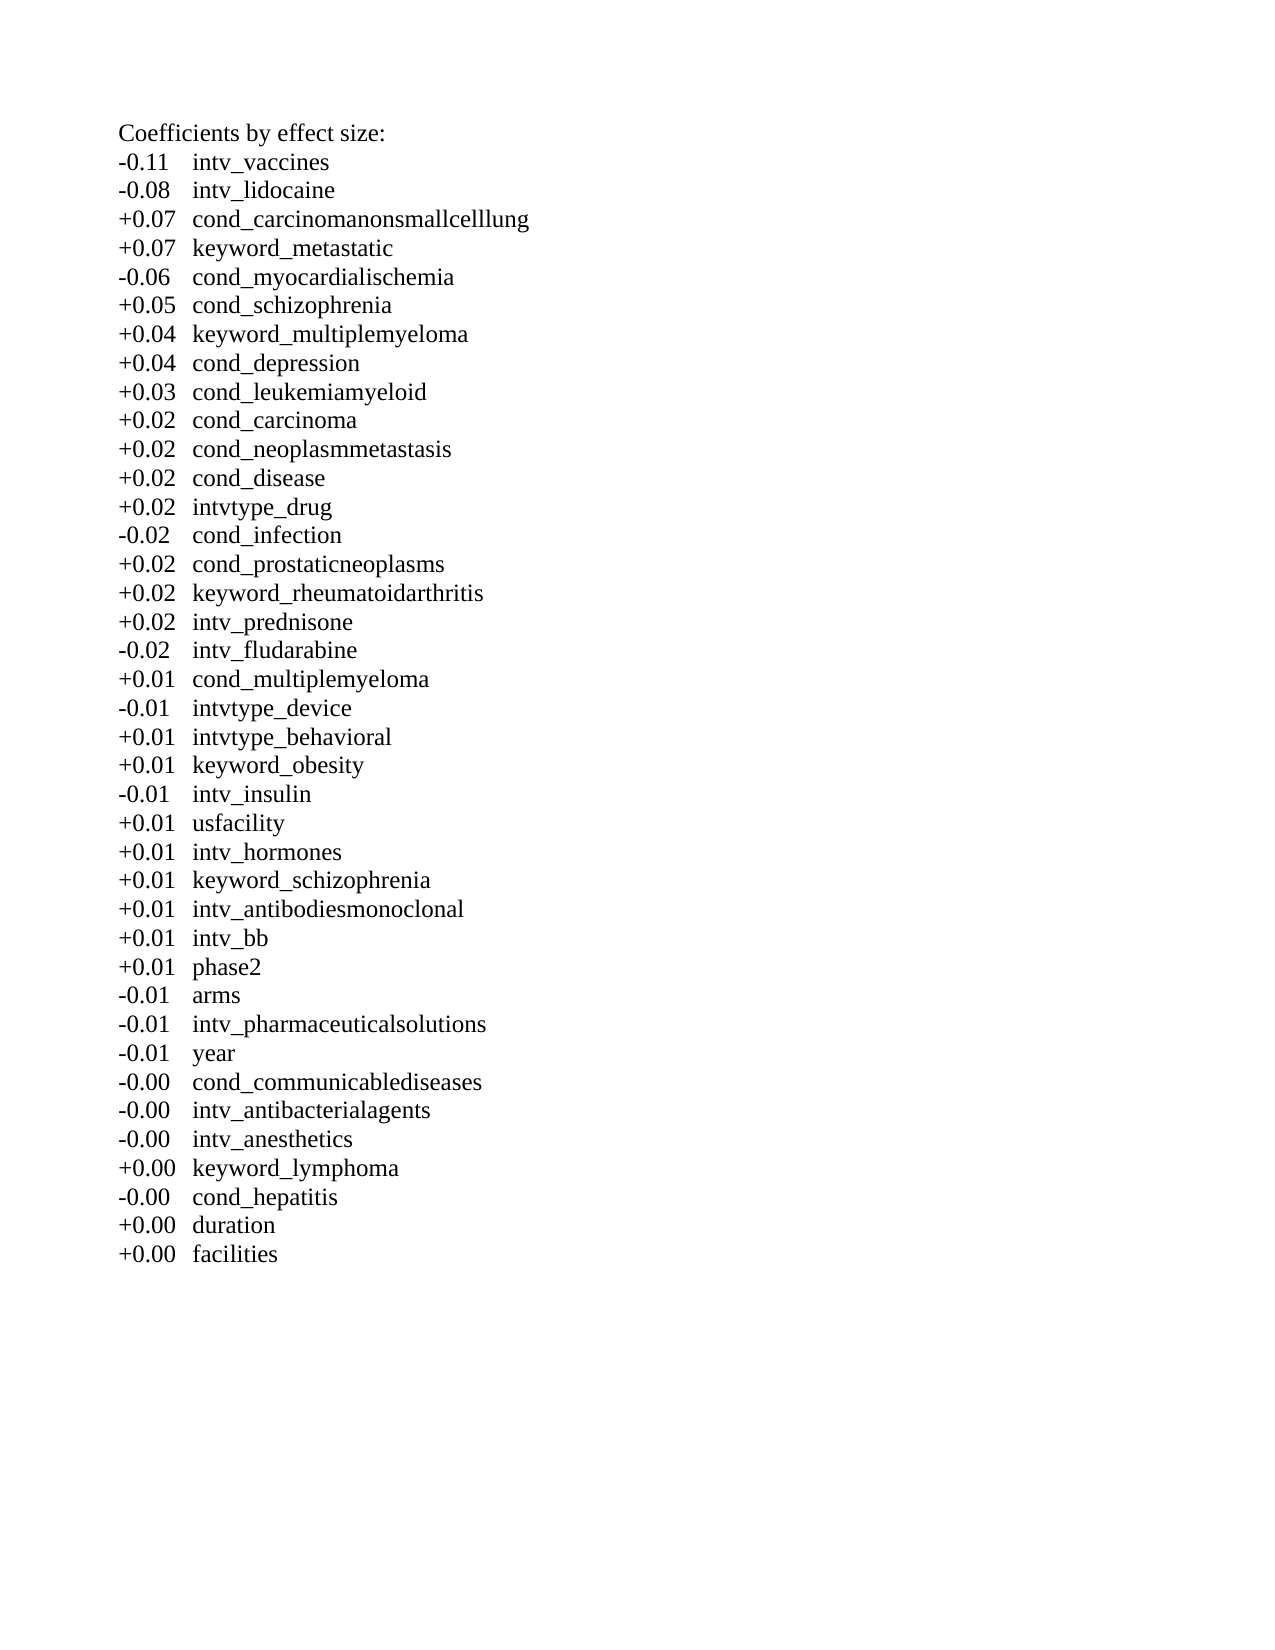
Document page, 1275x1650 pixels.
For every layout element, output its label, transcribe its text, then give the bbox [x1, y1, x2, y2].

text +0.01 usfacility [118, 808, 1157, 837]
text +0.02 keyword_rheumatoidarthritis [118, 578, 1157, 607]
text +0.01 cond_multiplemyeloma [118, 664, 1157, 693]
text +0.07 keyword_metastatic [118, 233, 1157, 262]
text +0.02 cond_disease [118, 463, 1157, 492]
text +0.00 keyword_lymphoma [118, 1153, 1157, 1182]
text +0.05 cond_schizophrenia [118, 291, 1157, 319]
text -0.00 cond_hepatitis [118, 1182, 1157, 1211]
text -0.01 year [118, 1038, 1157, 1067]
text -0.02 intv_fludarabine [118, 636, 1157, 664]
text +0.02 cond_prostaticneoplasms [118, 549, 1157, 578]
text +0.01 phase2 [118, 952, 1157, 981]
text Coefficients by effect size: [118, 118, 1157, 147]
text +0.01 keyword_obesity [118, 751, 1157, 779]
text +0.02 intv_prednisone [118, 607, 1157, 636]
text +0.02 cond_carcinoma [118, 406, 1157, 434]
text +0.04 cond_depression [118, 348, 1157, 377]
text +0.00 duration [118, 1211, 1157, 1239]
text -0.01 intv_insulin [118, 779, 1157, 808]
text +0.01 intv_hormones [118, 837, 1157, 866]
text +0.04 keyword_multiplemyeloma [118, 319, 1157, 348]
text -0.11 intv_vaccines [118, 147, 1157, 176]
text -0.01 arms [118, 981, 1157, 1009]
text +0.02 intvtype_drug [118, 492, 1157, 521]
text +0.03 cond_leukemiamyeloid [118, 377, 1157, 406]
text -0.01 intv_pharmaceuticalsolutions [118, 1009, 1157, 1038]
text +0.01 keyword_schizophrenia [118, 866, 1157, 894]
text +0.01 intv_bb [118, 923, 1157, 952]
text -0.08 intv_lidocaine [118, 176, 1157, 204]
text +0.07 cond_carcinomanonsmallcelllung [118, 204, 1157, 233]
text -0.06 cond_myocardialischemia [118, 262, 1157, 291]
text +0.01 intvtype_behavioral [118, 722, 1157, 751]
text +0.01 intv_antibodiesmonoclonal [118, 894, 1157, 923]
text -0.00 intv_antibacterialagents [118, 1096, 1157, 1124]
text -0.02 cond_infection [118, 521, 1157, 549]
text +0.02 cond_neoplasmmetastasis [118, 434, 1157, 463]
text -0.00 intv_anesthetics [118, 1124, 1157, 1153]
text +0.00 facilities [118, 1239, 1157, 1268]
text -0.01 intvtype_device [118, 693, 1157, 722]
text -0.00 cond_communicablediseases [118, 1067, 1157, 1096]
